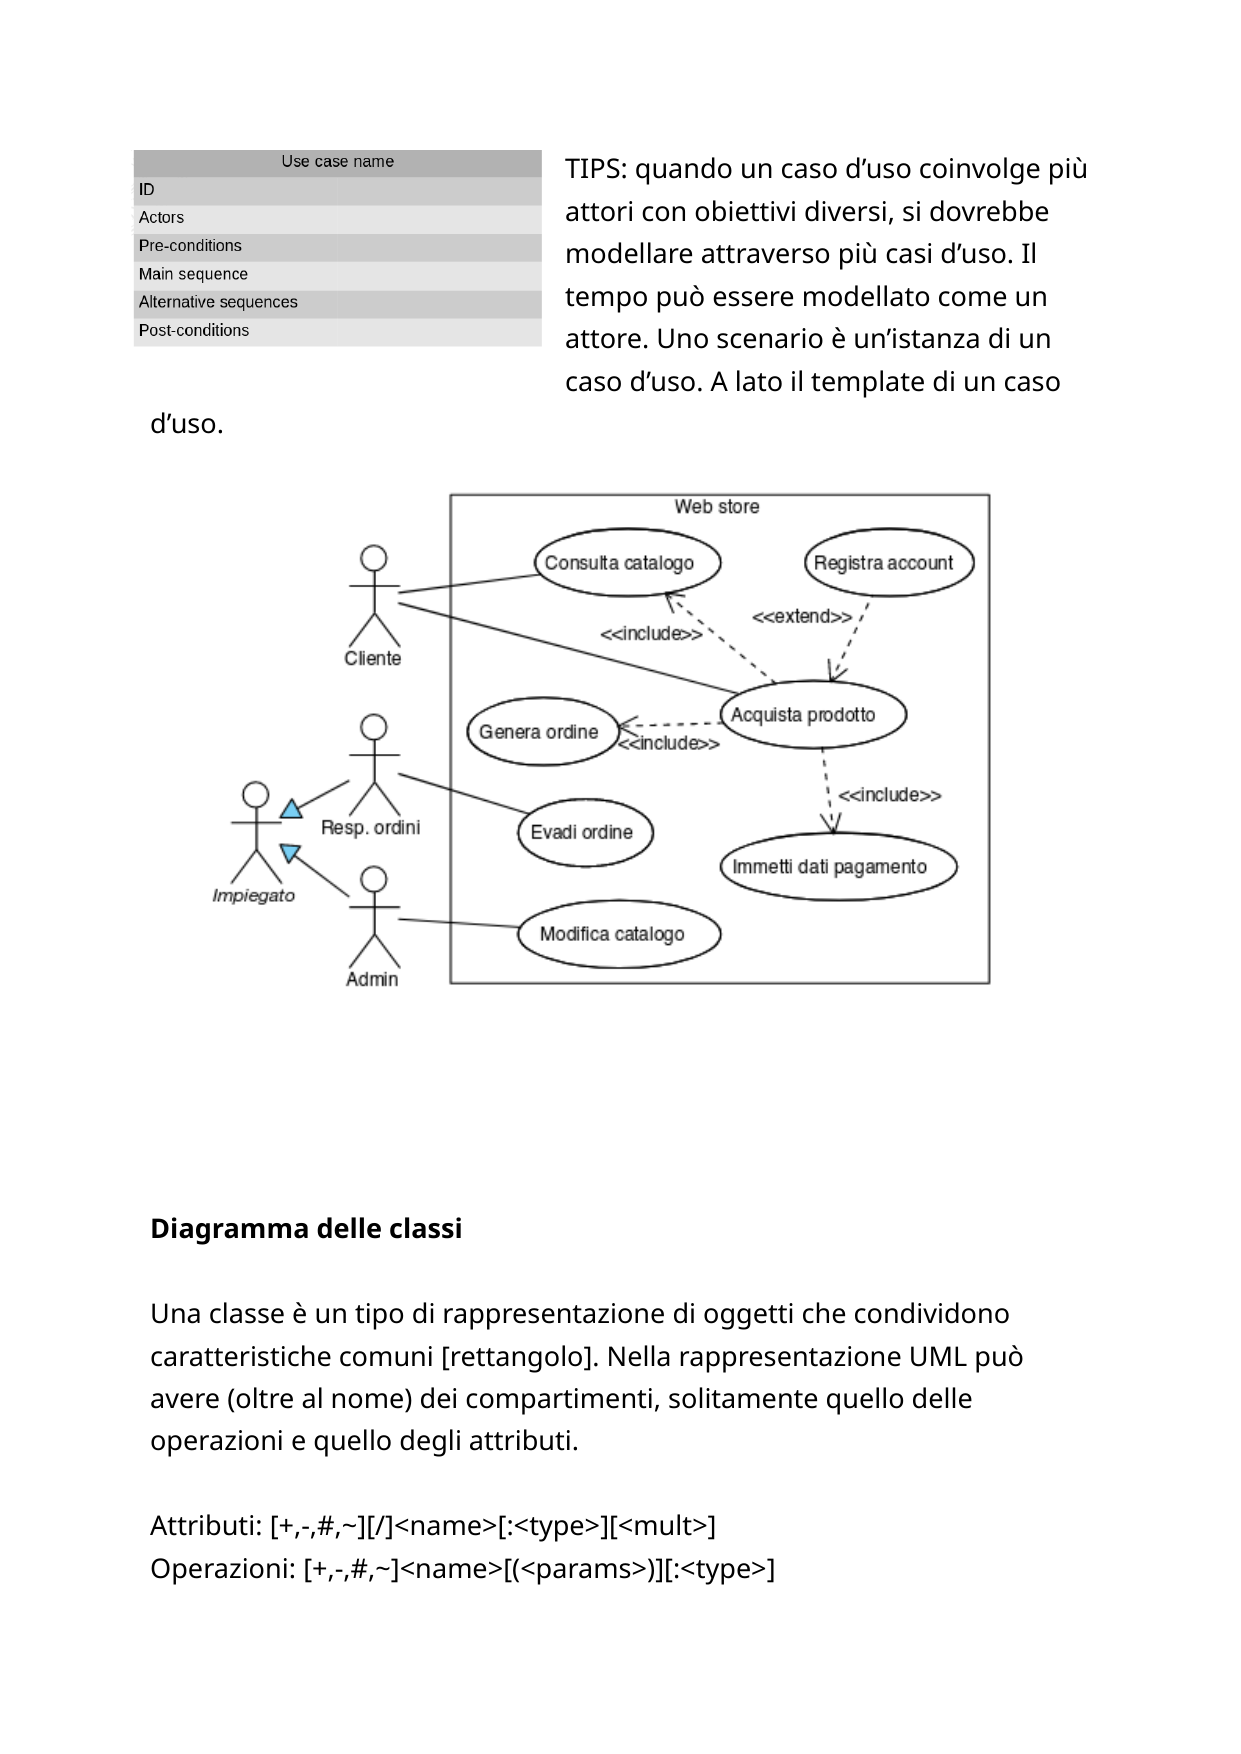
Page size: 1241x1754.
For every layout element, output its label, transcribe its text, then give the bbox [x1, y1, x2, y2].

text TIPS: quando un caso d’uso coinvolge più attori con obiettivi diversi, si dovrebbe modellare attraverso più casi d’uso. Il tempo può essere modellato come un attore. Uno scenario è un’istanza di un caso d’uso. A lato il template di un caso d’uso. [150, 150, 1090, 441]
text Operazioni: [+,-,#,~]<name>[(<params>)][:<type>] [150, 1549, 1090, 1586]
text Una classe è un tipo di rappresentazione di oggetti che condividono caratteristiche comuni [rettangolo]. Nella rappresentazione UML può avere (oltre al nome) dei compartimenti, solitamente quello delle operazioni e quello degli attributi. [150, 1295, 1090, 1459]
text Attributi: [+,-,#,~][/]<name>[:<type>][<mult>] [150, 1507, 1090, 1543]
picture [131, 150, 547, 350]
picture [207, 490, 997, 991]
text Diagramma delle classi [150, 1210, 1090, 1247]
